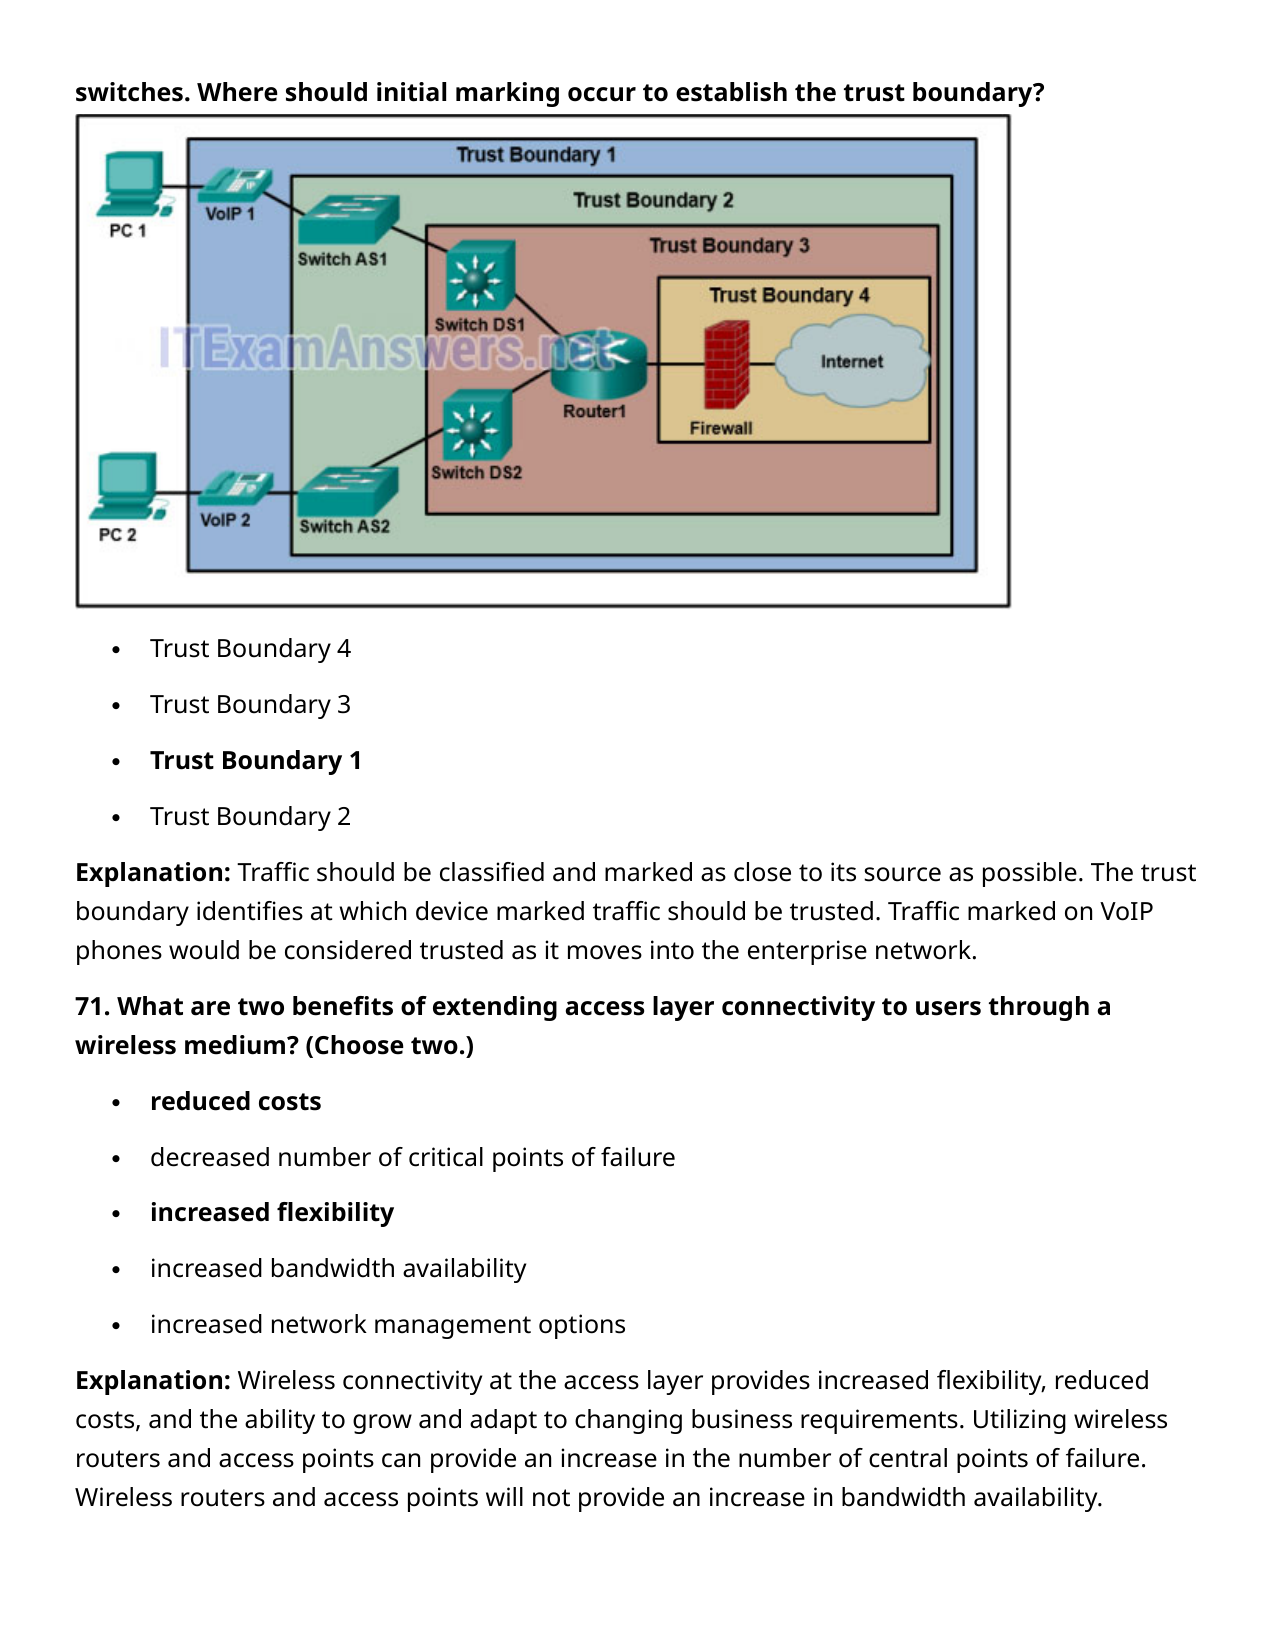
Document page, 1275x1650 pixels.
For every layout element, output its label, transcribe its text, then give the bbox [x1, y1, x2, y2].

list Trust Boundary 3 [112, 687, 1200, 721]
list Trust Boundary 2 [112, 798, 1200, 832]
list decreased number of critical points of failure [112, 1139, 1200, 1173]
list Trust Boundary 1 [112, 743, 1200, 777]
list increased bandwidth availability [112, 1251, 1200, 1285]
list reduced costs [112, 1083, 1200, 1117]
text 71. What are two benefits of extending access layer connectivity to users through a wireless medium? (Choose two.) [75, 988, 1200, 1062]
text Explanation: Traffic should be classified and marked as close to its source as possible. The trust boundary identifies at which device marked traffic should be trusted. Traffic marked on VoIP phones would be considered trusted as it moves into the enterprise network. [75, 854, 1200, 967]
text Explanation: Wireless connectivity at the access layer provides increased flexibility, reduced costs, and the ability to grow and adapt to changing business requirements. Utilizing wireless routers and access points can provide an increase in the number of central points of failure. Wireless routers and access points will not provide an increase in bandwidth availability. [75, 1363, 1200, 1514]
list increased flexibility [112, 1195, 1200, 1229]
text switches. Where should initial marking occur to establish the trust boundary? [75, 75, 1200, 609]
list Trust Boundary 4 [112, 631, 1200, 665]
list increased network management options [112, 1307, 1200, 1341]
